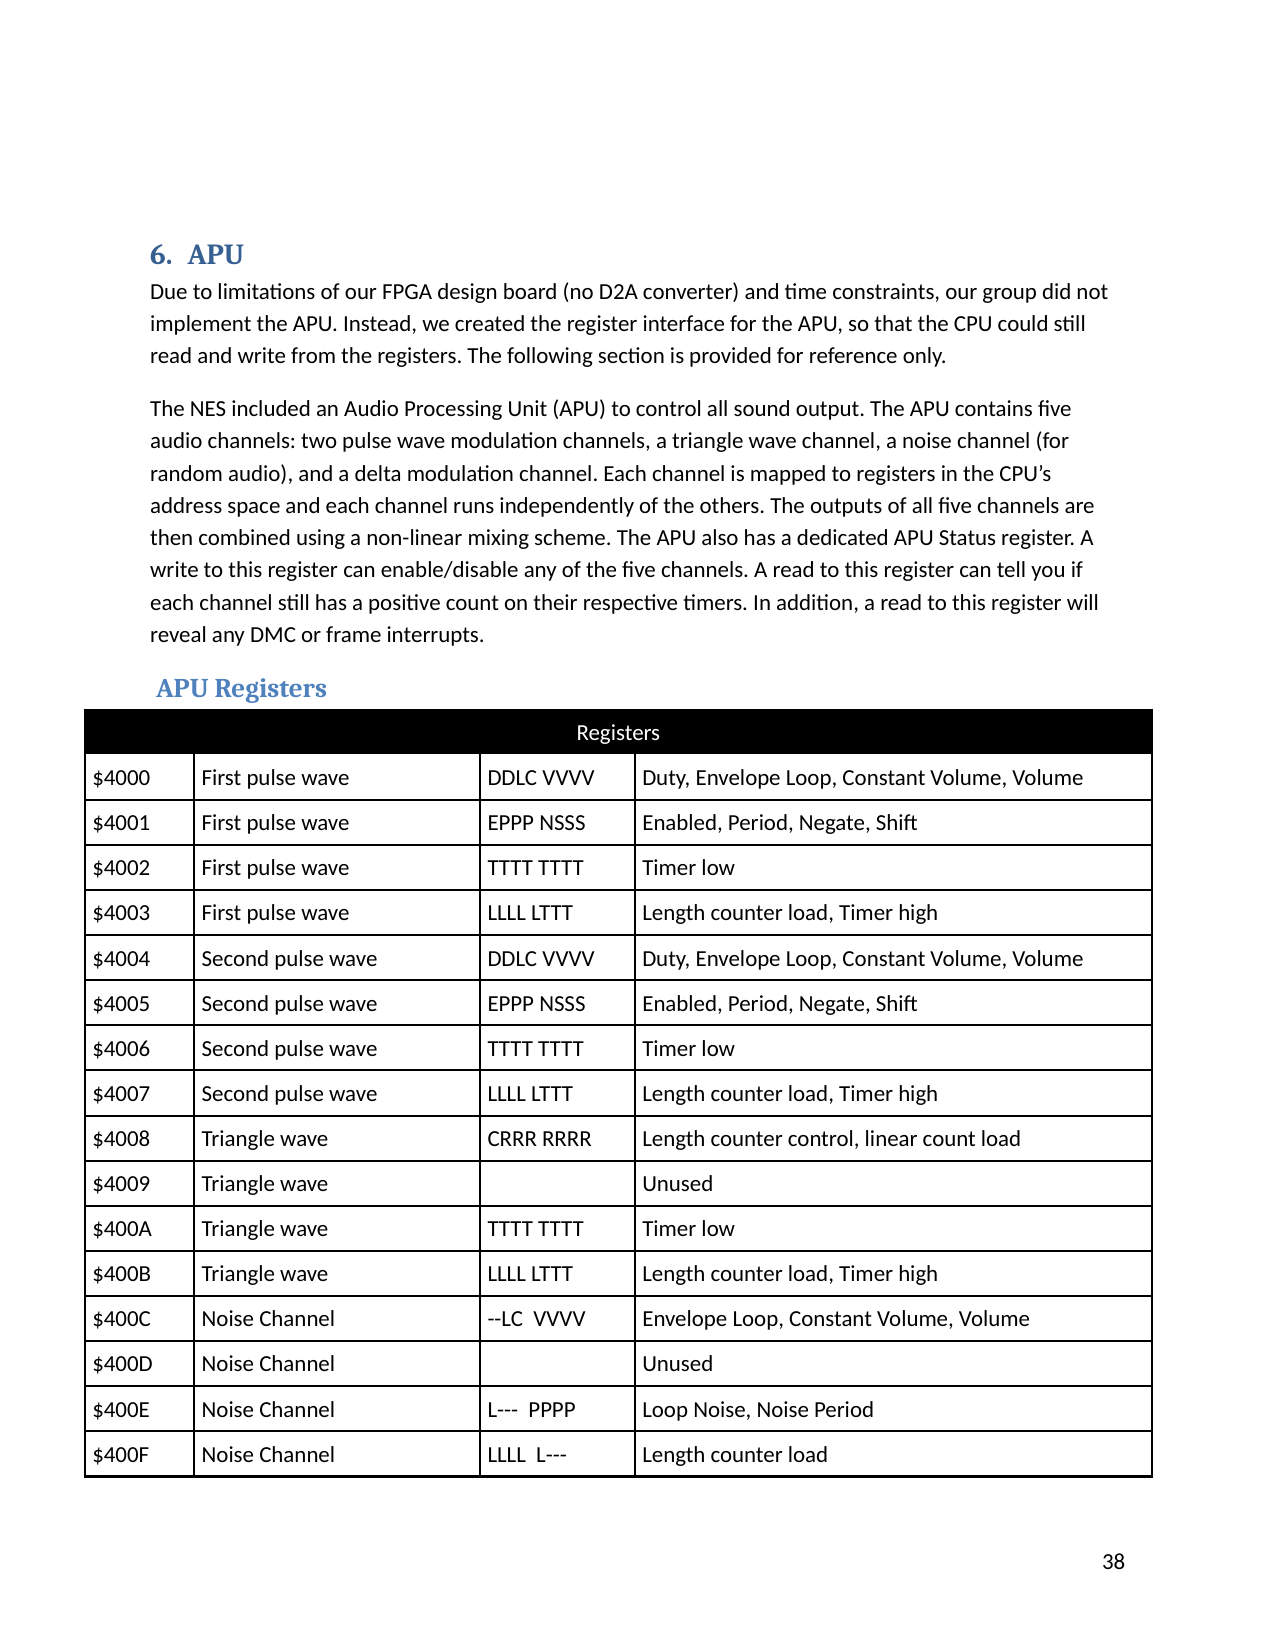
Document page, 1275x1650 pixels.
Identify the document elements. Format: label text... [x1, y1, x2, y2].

table_cell $400C [86, 1297, 193, 1340]
table_cell EPPP NSSS [481, 981, 634, 1024]
table_cell EPPP NSSS [481, 801, 634, 844]
table_cell CRRR RRRR [481, 1117, 634, 1159]
table_cell $400E [86, 1387, 193, 1430]
table_cell Triangle wave [195, 1117, 479, 1159]
table_cell Timer low [636, 1026, 1151, 1069]
table_cell Length counter load, Timer high [636, 1252, 1151, 1295]
table_cell Duty, Envelope Loop, Constant Volume, Volume [636, 936, 1151, 979]
table_cell Loop Noise, Noise Period [636, 1387, 1151, 1430]
table_cell Unused [636, 1162, 1151, 1205]
table_cell Duty, Envelope Loop, Constant Volume, Volume [636, 756, 1151, 799]
table_cell $4002 [86, 846, 193, 889]
table_cell LLLL LTTT [481, 1252, 634, 1295]
table_cell Envelope Loop, Constant Volume, Volume [636, 1297, 1151, 1340]
table_cell $4008 [86, 1117, 193, 1159]
table_cell DDLC VVVV [481, 756, 634, 799]
table_cell Second pulse wave [195, 981, 479, 1024]
table_cell $4001 [86, 801, 193, 844]
text Due to limitations of our FPGA design board (no D2A converter) and time constraints, our group did not implement the APU. Instead, we created the register interface for the APU, so that the CPU could still read and write from the registers. The following section is provided for reference only. [150, 277, 1125, 369]
table_cell Second pulse wave [195, 1071, 479, 1114]
table_cell First pulse wave [195, 756, 479, 799]
table_cell [481, 1342, 634, 1385]
table_cell LLLL LTTT [481, 891, 634, 934]
subtitle APU [150, 238, 1125, 272]
table_cell Noise Channel [195, 1432, 479, 1475]
table_cell Enabled, Period, Negate, Shift [636, 981, 1151, 1024]
table_cell L--- PPPP [481, 1387, 634, 1430]
table_cell Second pulse wave [195, 1026, 479, 1069]
table_cell First pulse wave [195, 891, 479, 934]
table_cell --LC VVVV [481, 1297, 634, 1340]
table_cell Triangle wave [195, 1162, 479, 1205]
table_cell LLLL L--- [481, 1432, 634, 1475]
table_cell TTTT TTTT [481, 1026, 634, 1069]
table_cell Noise Channel [195, 1387, 479, 1430]
table_cell $4004 [86, 936, 193, 979]
table_cell $4009 [86, 1162, 193, 1205]
table_cell Length counter load, Timer high [636, 1071, 1151, 1114]
table_cell Noise Channel [195, 1297, 479, 1340]
table_cell $400D [86, 1342, 193, 1385]
table_cell DDLC VVVV [481, 936, 634, 979]
table_cell Length counter load [636, 1432, 1151, 1475]
table_cell First pulse wave [195, 801, 479, 844]
table_cell [481, 1162, 634, 1205]
table_cell Triangle wave [195, 1207, 479, 1250]
table_cell LLLL LTTT [481, 1071, 634, 1114]
table_cell $4003 [86, 891, 193, 934]
table_cell $4005 [86, 981, 193, 1024]
table_cell Length counter control, linear count load [636, 1117, 1151, 1159]
table_cell Length counter load, Timer high [636, 891, 1151, 934]
table_cell Unused [636, 1342, 1151, 1385]
subtitle APU Registers [150, 673, 1125, 704]
table_cell Noise Channel [195, 1342, 479, 1385]
text The NES included an Audio Processing Unit (APU) to control all sound output. The APU contains five audio channels: two pulse wave modulation channels, a triangle wave channel, a noise channel (for random audio), and a delta modulation channel. Each channel is mapped to registers in the CPU’s address space and each channel runs independently of the others. The outputs of all five channels are then combined using a non-linear mixing scheme. The APU also has a dedicated APU Status register. A write to this register can enable/disable any of the five channels. A read to this register can tell you if each channel still has a positive count on their respective timers. In addition, a read to this register will reveal any DMC or frame interrupts. [150, 394, 1125, 648]
table_cell Timer low [636, 846, 1151, 889]
table_cell Timer low [636, 1207, 1151, 1250]
table_header Registers [86, 711, 1151, 754]
table_cell Triangle wave [195, 1252, 479, 1295]
table_cell $4000 [86, 756, 193, 799]
table_cell $400A [86, 1207, 193, 1250]
table_cell $400F [86, 1432, 193, 1475]
table_cell Enabled, Period, Negate, Shift [636, 801, 1151, 844]
table_cell $400B [86, 1252, 193, 1295]
table_cell TTTT TTTT [481, 1207, 634, 1250]
table_cell First pulse wave [195, 846, 479, 889]
table_cell TTTT TTTT [481, 846, 634, 889]
table_cell $4007 [86, 1071, 193, 1114]
table_cell $4006 [86, 1026, 193, 1069]
table_cell Second pulse wave [195, 936, 479, 979]
